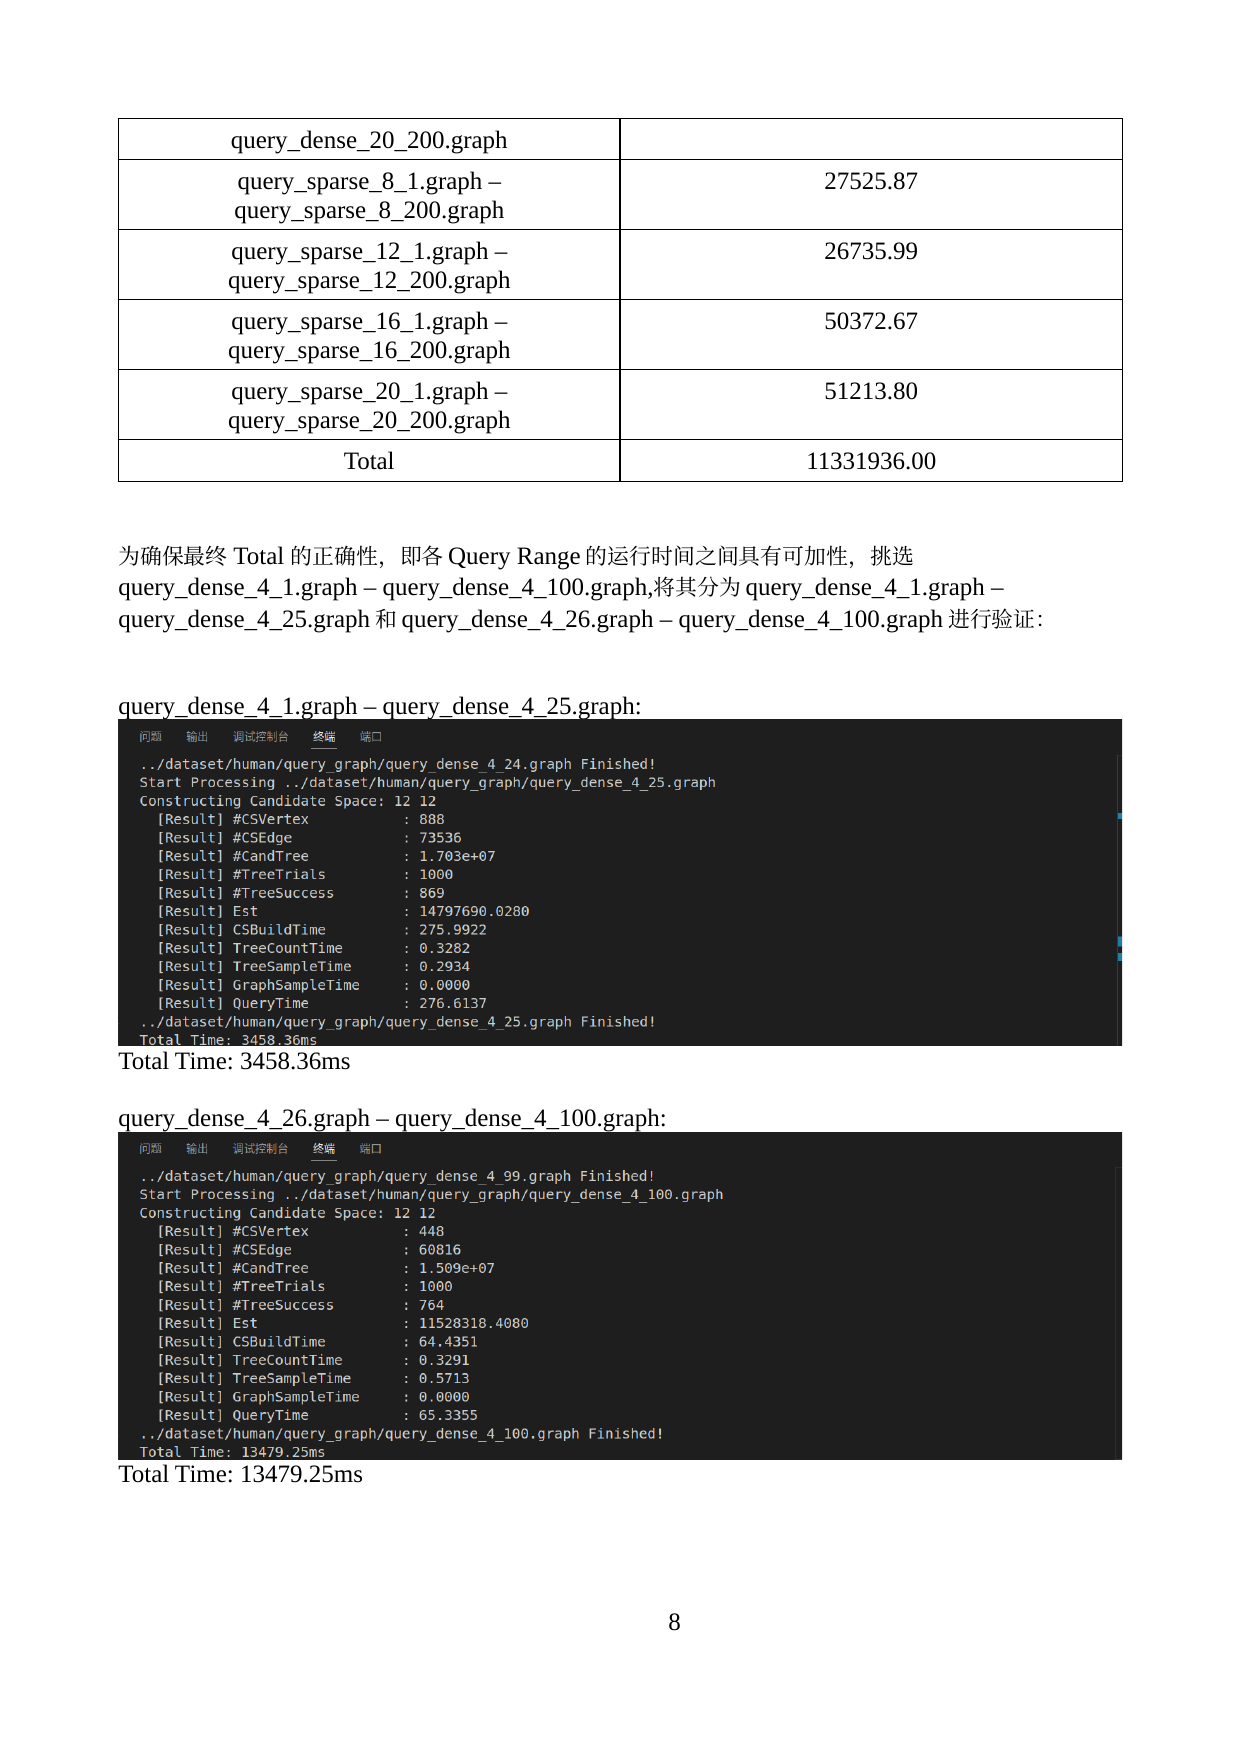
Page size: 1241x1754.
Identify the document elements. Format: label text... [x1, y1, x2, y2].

text query_dense_4_1.graph – query_dense_4_25.graph: [118, 691, 1122, 719]
table_cell 51213.80 [621, 370, 1122, 439]
text Total Time: 13479.25ms [118, 1460, 1122, 1488]
table_cell query_sparse_16_1.graph – query_sparse_16_200.graph [119, 300, 619, 369]
table_cell query_sparse_12_1.graph – query_sparse_12_200.graph [119, 230, 619, 299]
table_cell 11331936.00 [621, 440, 1122, 481]
text 为确保最终 Total 的正确性，即各Query Range的运行时间之间具有可加性，挑选query_dense_4_1.graph – query_dense_4_100.graph,将其分为query_dense_4_1.graph – query_dense_4_25.graph和query_dense_4_26.graph – query_dense_4_100.graph进行验证： [118, 539, 1122, 633]
text Total Time: 3458.36ms [118, 1046, 1122, 1074]
picture [118, 1132, 1123, 1460]
table_cell 50372.67 [621, 300, 1122, 369]
table_cell [621, 119, 1122, 159]
table_cell 27525.87 [621, 160, 1122, 229]
table_cell query_dense_20_200.graph [119, 119, 619, 159]
table_cell query_sparse_8_1.graph – query_sparse_8_200.graph [119, 160, 619, 229]
table_cell 26735.99 [621, 230, 1122, 299]
text query_dense_4_26.graph – query_dense_4_100.graph: [118, 1103, 1122, 1132]
table_cell Total [119, 440, 619, 481]
picture [118, 719, 1123, 1046]
table_cell query_sparse_20_1.graph – query_sparse_20_200.graph [119, 370, 619, 439]
